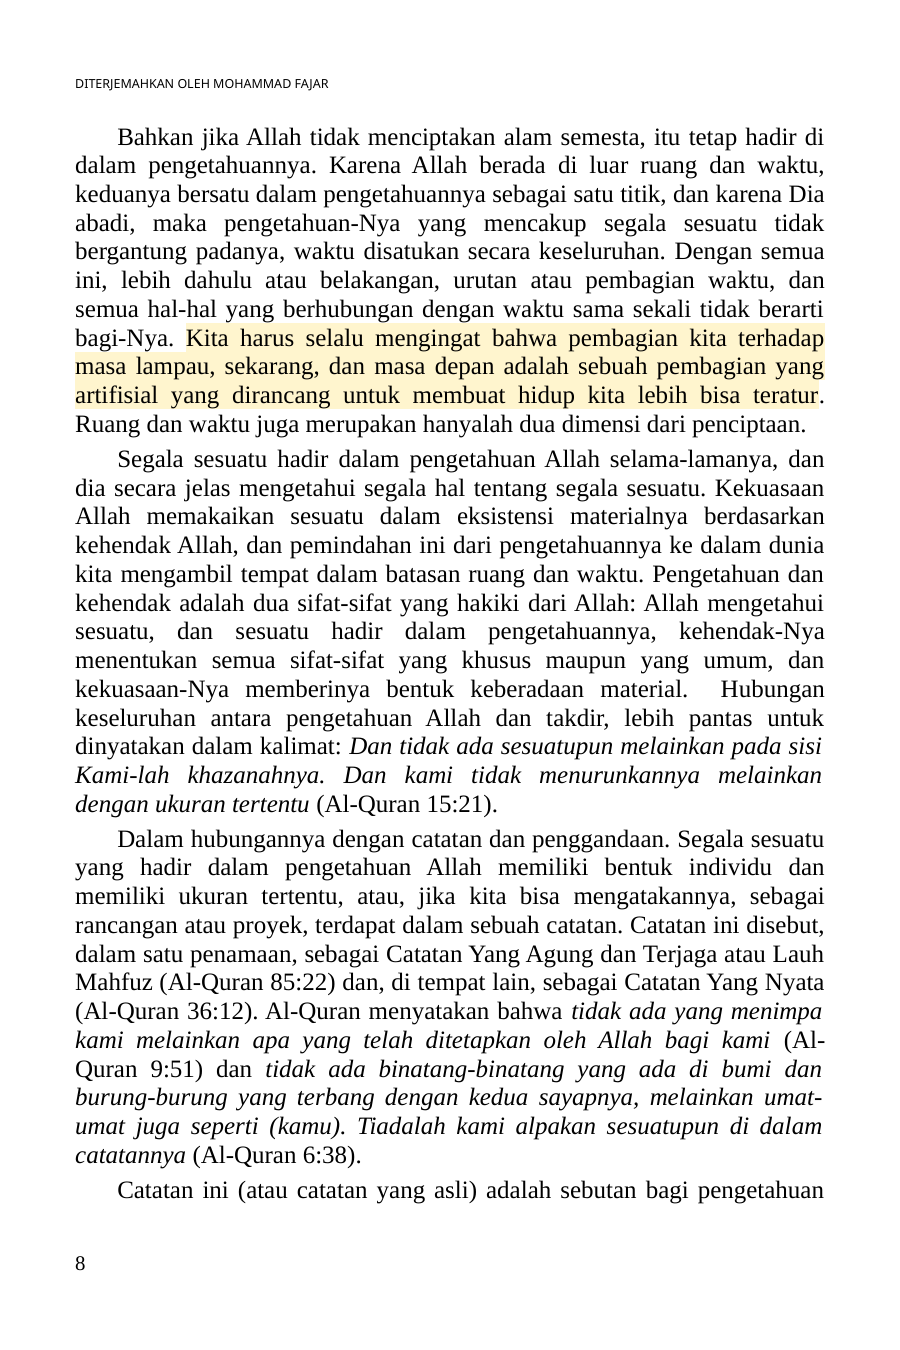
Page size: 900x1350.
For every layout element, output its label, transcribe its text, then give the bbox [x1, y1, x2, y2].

text Catatan ini (atau catatan yang asli) adalah sebutan bagi pengetahuan [75, 1175, 825, 1203]
text Bahkan jika Allah tidak menciptakan alam semesta, itu tetap hadir di dalam pengetahuannya. Karena Allah berada di luar ruang dan waktu, keduanya bersatu dalam pengetahuannya sebagai satu titik, dan karena Dia abadi, maka pengetahuan-Nya yang mencakup segala sesuatu tidak bergantung padanya, waktu disatukan secara keseluruhan. Dengan semua ini, lebih dahulu atau belakangan, urutan atau pembagian waktu, dan semua hal-hal yang berhubungan dengan waktu sama sekali tidak berarti bagi-Nya. Kita harus selalu mengingat bahwa pembagian kita terhadap masa lampau, sekarang, dan masa depan adalah sebuah pembagian yang artifisial yang dirancang untuk membuat hidup kita lebih bisa teratur. Ruang dan waktu juga merupakan hanyalah dua dimensi dari penciptaan. [75, 122, 825, 438]
text Dalam hubungannya dengan catatan dan penggandaan. Segala sesuatu yang hadir dalam pengetahuan Allah memiliki bentuk individu dan memiliki ukuran tertentu, atau, jika kita bisa mengatakannya, sebagai rancangan atau proyek, terdapat dalam sebuah catatan. Catatan ini disebut, dalam satu penamaan, sebagai Catatan Yang Agung dan Terjaga atau Lauh Mahfuz (Al-Quran 85:22) dan, di tempat lain, sebagai Catatan Yang Nyata (Al-Quran 36:12). Al-Quran menyatakan bahwa tidak ada yang menimpa kami melainkan apa yang telah ditetapkan oleh Allah bagi kami (Al-Quran 9:51) dan tidak ada binatang-binatang yang ada di bumi dan burung-burung yang terbang dengan kedua sayapnya, melainkan umat-umat juga seperti (kamu). Tiadalah kami alpakan sesuatupun di dalam catatannya (Al-Quran 6:38). [75, 824, 825, 1169]
text Segala sesuatu hadir dalam pengetahuan Allah selama-lamanya, dan dia secara jelas mengetahui segala hal tentang segala sesuatu. Kekuasaan Allah memakaikan sesuatu dalam eksistensi materialnya berdasarkan kehendak Allah, dan pemindahan ini dari pengetahuannya ke dalam dunia kita mengambil tempat dalam batasan ruang dan waktu. Pengetahuan dan kehendak adalah dua sifat-sifat yang hakiki dari Allah: Allah mengetahui sesuatu, dan sesuatu hadir dalam pengetahuannya, kehendak-Nya menentukan semua sifat-sifat yang khusus maupun yang umum, dan kekuasaan-Nya memberinya bentuk keberadaan material. Hubungan keseluruhan antara pengetahuan Allah dan takdir, lebih pantas untuk dinyatakan dalam kalimat: Dan tidak ada sesuatupun melainkan pada sisi Kami-lah khazanahnya. Dan kami tidak menurunkannya melainkan dengan ukuran tertentu (Al-Quran 15:21). [75, 444, 825, 818]
